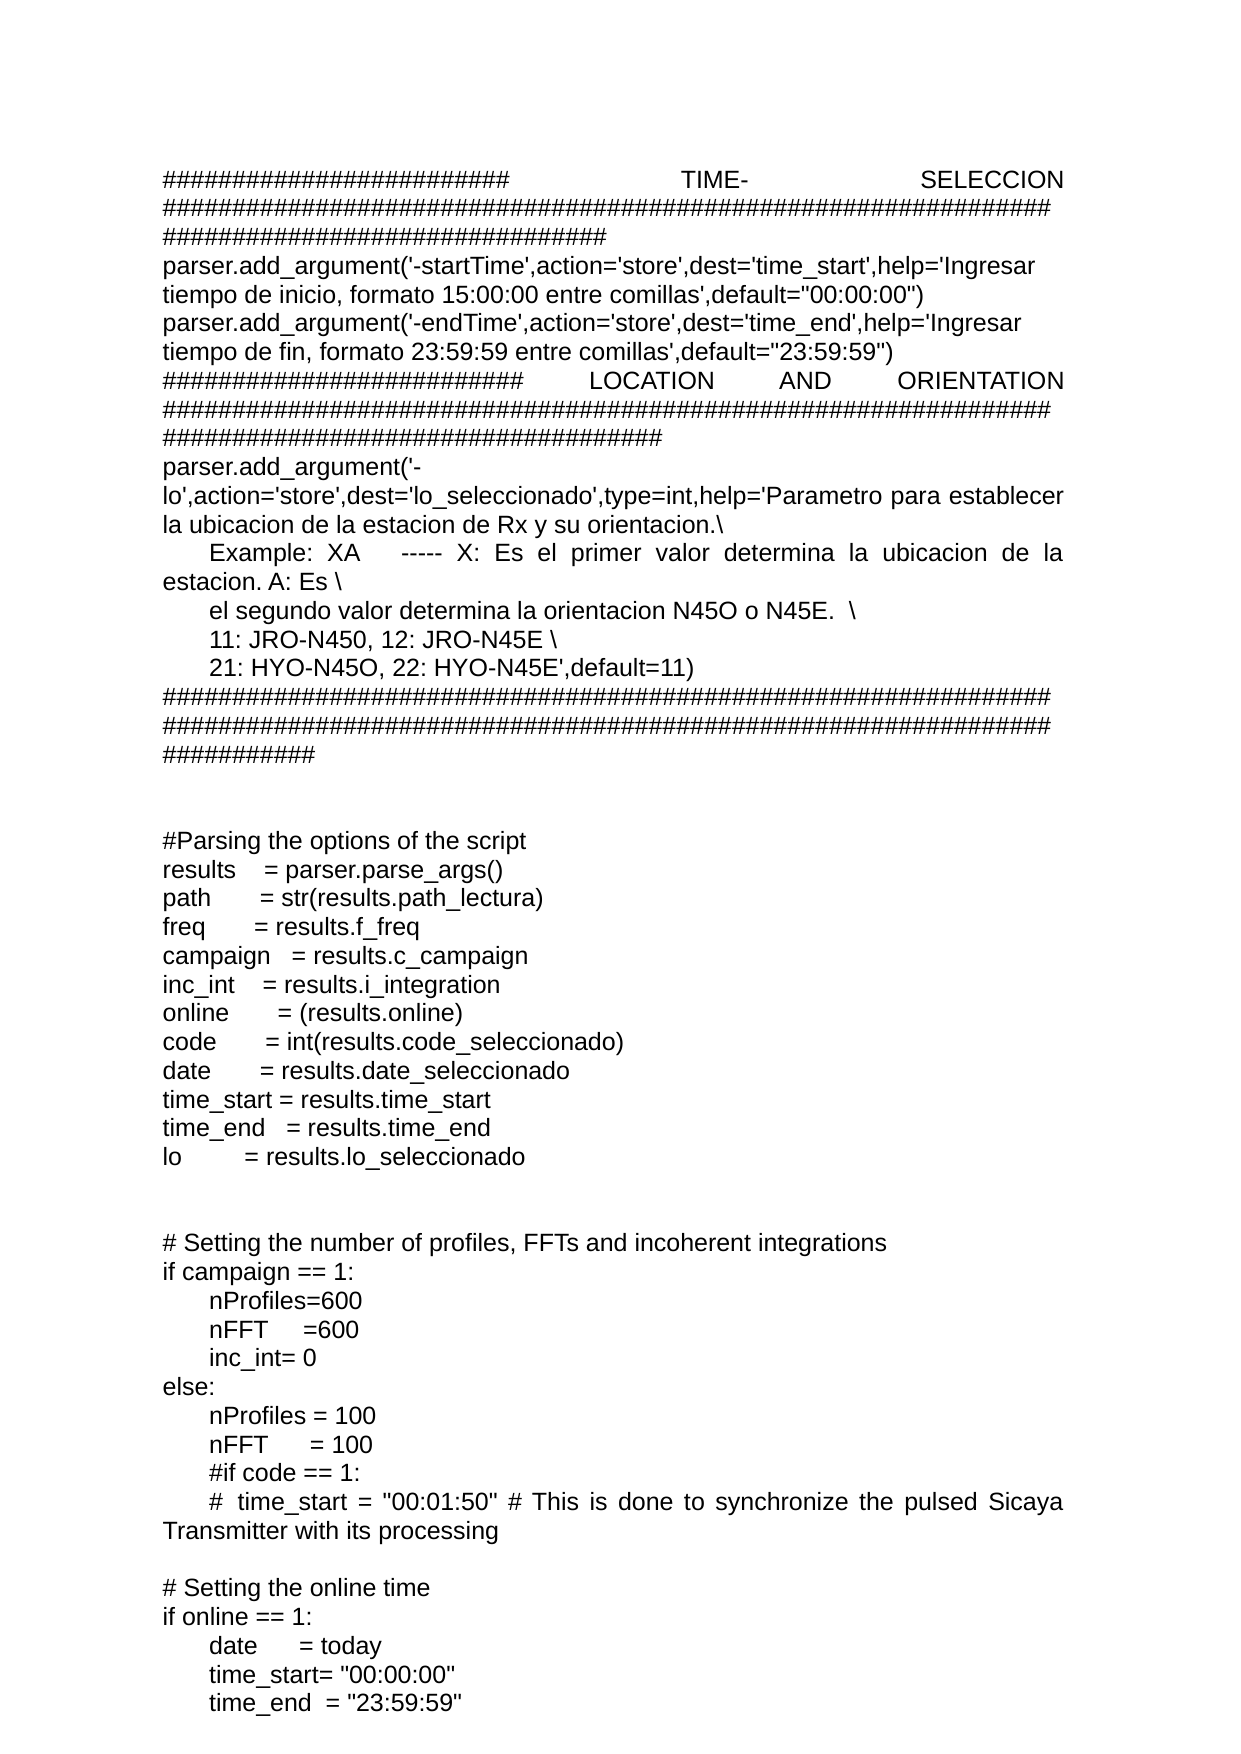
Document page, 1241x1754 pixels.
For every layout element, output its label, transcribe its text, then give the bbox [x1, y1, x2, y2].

text inc_int= 0 [162, 1343, 1065, 1372]
text Example: XA ----- X: Es el primer valor determina la ubicacion de la estacion. A: Es \ [162, 538, 1065, 596]
text date = today [162, 1631, 1065, 1659]
text code = int(results.code_seleccionado) [162, 1027, 1065, 1056]
text freq = results.f_freq [162, 912, 1065, 941]
text el segundo valor determina la orientacion N45O o N45E. \ [162, 596, 1065, 624]
text results = parser.parse_args() [162, 854, 1065, 883]
text #if code == 1: [162, 1458, 1065, 1487]
text parser.add_argument('-startTime',action='store',dest='time_start',help='Ingresar tiempo de inicio, formato 15:00:00 entre comillas',default="00:00:00") [162, 251, 1065, 308]
text time_start= "00:00:00" [162, 1659, 1065, 1688]
text time_end = "23:59:59" [162, 1688, 1065, 1717]
text nProfiles = 100 [162, 1401, 1065, 1429]
text parser.add_argument('-lo',action='store',dest='lo_seleccionado',type=int,help='Parametro para establecer la ubicacion de la estacion de Rx y su orientacion.\ [162, 452, 1065, 538]
text inc_int = results.i_integration [162, 969, 1065, 998]
text 21: HYO-N45O, 22: HYO-N45E',default=11) [162, 653, 1065, 682]
text time_end = results.time_end [162, 1113, 1065, 1142]
text time_start = results.time_start [162, 1084, 1065, 1113]
text path = str(results.path_lectura) [162, 883, 1065, 912]
text date = results.date_seleccionado [162, 1056, 1065, 1084]
text nProfiles=600 [162, 1286, 1065, 1314]
text else: [162, 1372, 1065, 1401]
text campaign = results.c_campaign [162, 941, 1065, 969]
text online = (results.online) [162, 998, 1065, 1027]
text # Setting the online time [162, 1573, 1065, 1602]
text # Setting the number of profiles, FFTs and incoherent integrations [162, 1228, 1065, 1257]
text nFFT = 100 [162, 1429, 1065, 1458]
text lo = results.lo_seleccionado [162, 1142, 1065, 1171]
text parser.add_argument('-endTime',action='store',dest='time_end',help='Ingresar tiempo de fin, formato 23:59:59 entre comillas',default="23:59:59") [162, 308, 1065, 366]
text ########################## LOCATION AND ORIENTATION #################################################################################################### [162, 366, 1065, 452]
text 11: JRO-N450, 12: JRO-N45E \ [162, 624, 1065, 653]
text if online == 1: [162, 1602, 1065, 1631]
text nFFT =600 [162, 1314, 1065, 1343]
text ######################### TIME- SELECCION ################################################################################################ [162, 164, 1065, 251]
text # time_start = "00:01:50" # This is done to synchronize the pulsed Sicaya Transmitter with its processing [162, 1487, 1065, 1544]
text if campaign == 1: [162, 1257, 1065, 1286]
text #Parsing the options of the script [162, 826, 1065, 854]
text ########################################################################################################################################### [162, 682, 1065, 768]
